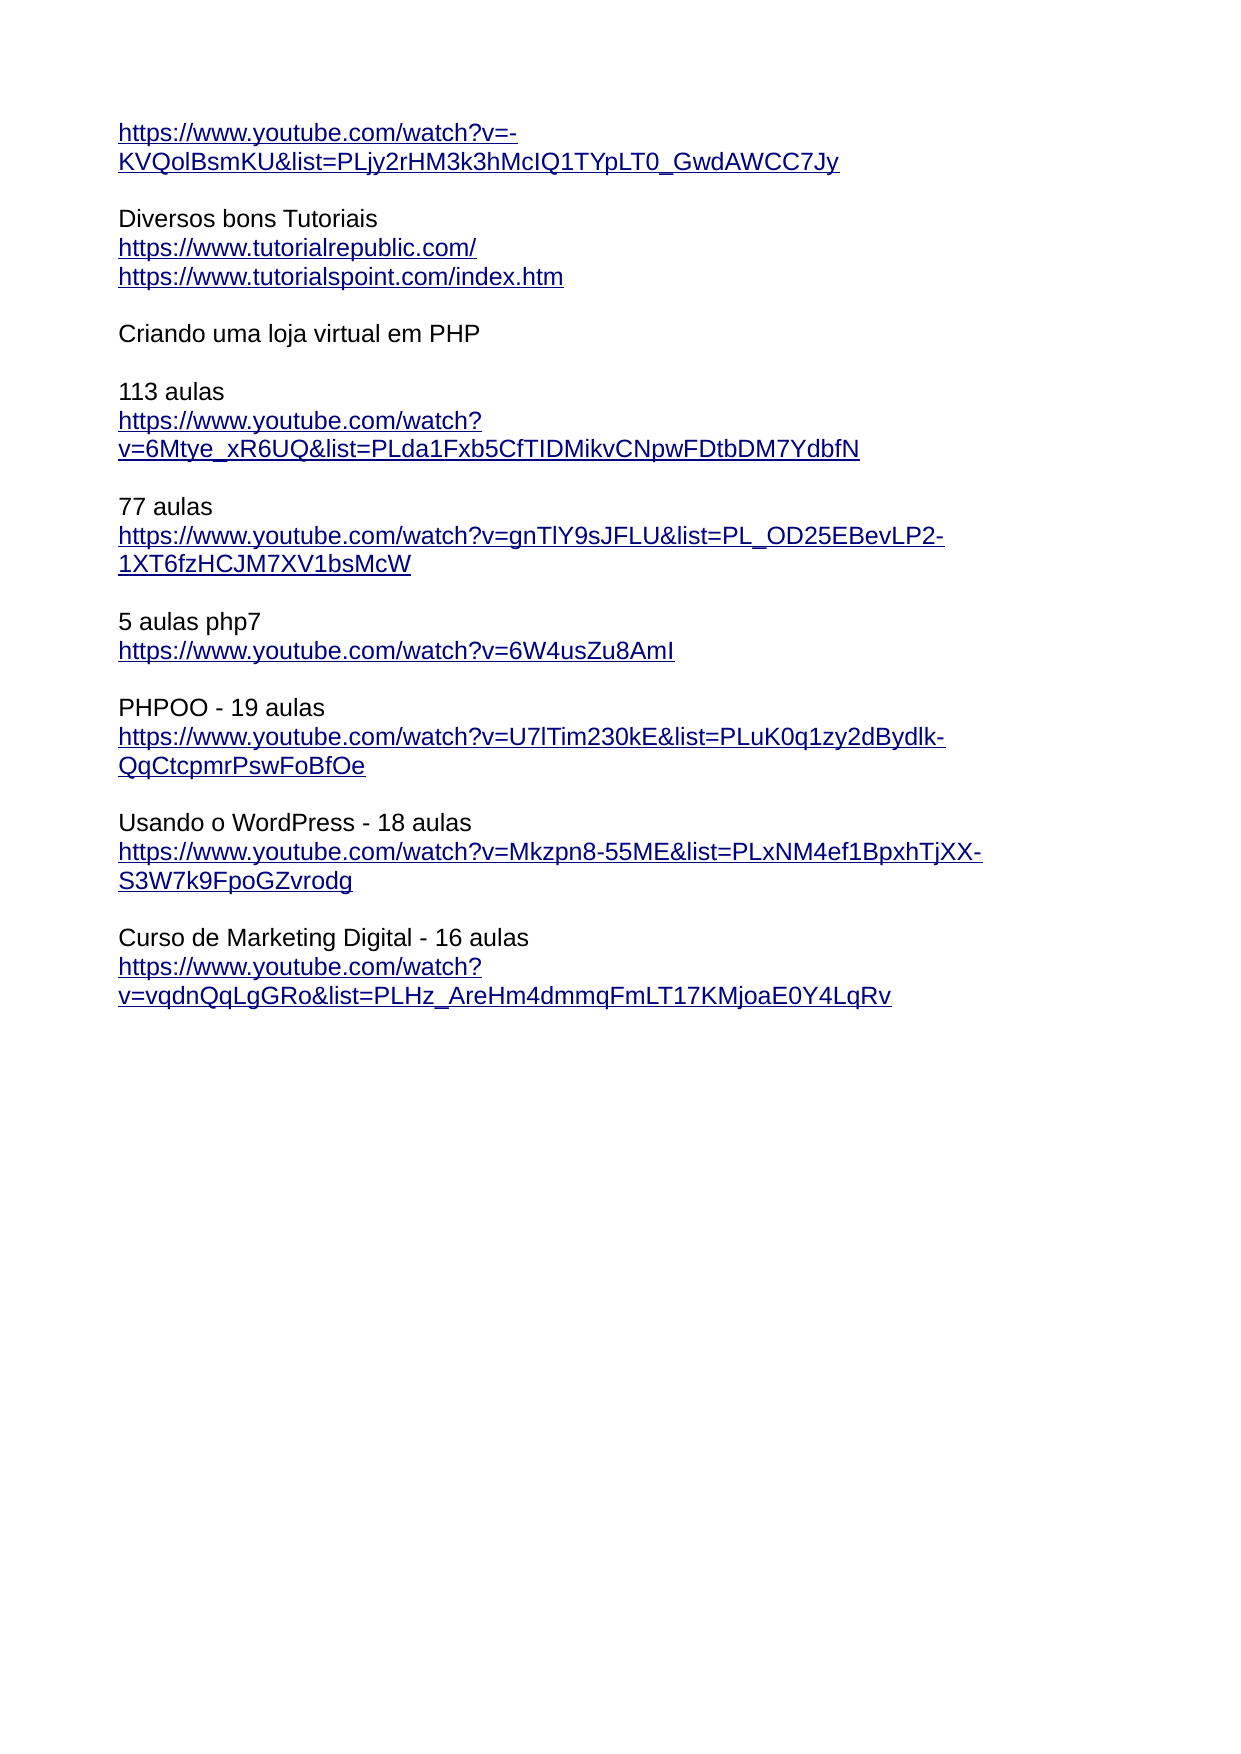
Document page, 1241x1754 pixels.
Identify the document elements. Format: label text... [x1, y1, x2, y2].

text 5 aulas php7 [118, 607, 1122, 636]
text https://www.youtube.com/watch?v=6W4usZu8AmI [118, 636, 1122, 664]
text https://www.youtube.com/watch?v=vqdnQqLgGRo&list=PLHz_AreHm4dmmqFmLT17KMjoaE0Y4LqRv [118, 952, 1122, 1009]
text https://www.youtube.com/watch?v=6Mtye_xR6UQ&list=PLda1Fxb5CfTIDMikvCNpwFDtbDM7YdbfN [118, 406, 1122, 463]
text PHPOO - 19 aulas [118, 693, 1122, 722]
text 77 aulas [118, 492, 1122, 521]
text https://www.tutorialspoint.com/index.htm [118, 262, 1122, 291]
text https://www.youtube.com/watch?v=Mkzpn8-55ME&list=PLxNM4ef1BpxhTjXX-S3W7k9FpoGZvrodg [118, 837, 1122, 894]
text Curso de Marketing Digital - 16 aulas [118, 923, 1122, 952]
text 113 aulas [118, 377, 1122, 406]
text Diversos bons Tutoriais [118, 204, 1122, 233]
text https://www.youtube.com/watch?v=U7lTim230kE&list=PLuK0q1zy2dBydlk-QqCtcpmrPswFoBfOe [118, 722, 1122, 779]
text Criando uma loja virtual em PHP [118, 319, 1122, 348]
text https://www.tutorialrepublic.com/ [118, 233, 1122, 262]
text Usando o WordPress - 18 aulas [118, 808, 1122, 837]
text https://www.youtube.com/watch?v=-KVQolBsmKU&list=PLjy2rHM3k3hMcIQ1TYpLT0_GwdAWCC7Jy [118, 118, 1122, 176]
text https://www.youtube.com/watch?v=gnTlY9sJFLU&list=PL_OD25EBevLP2-1XT6fzHCJM7XV1bsMcW [118, 521, 1122, 578]
